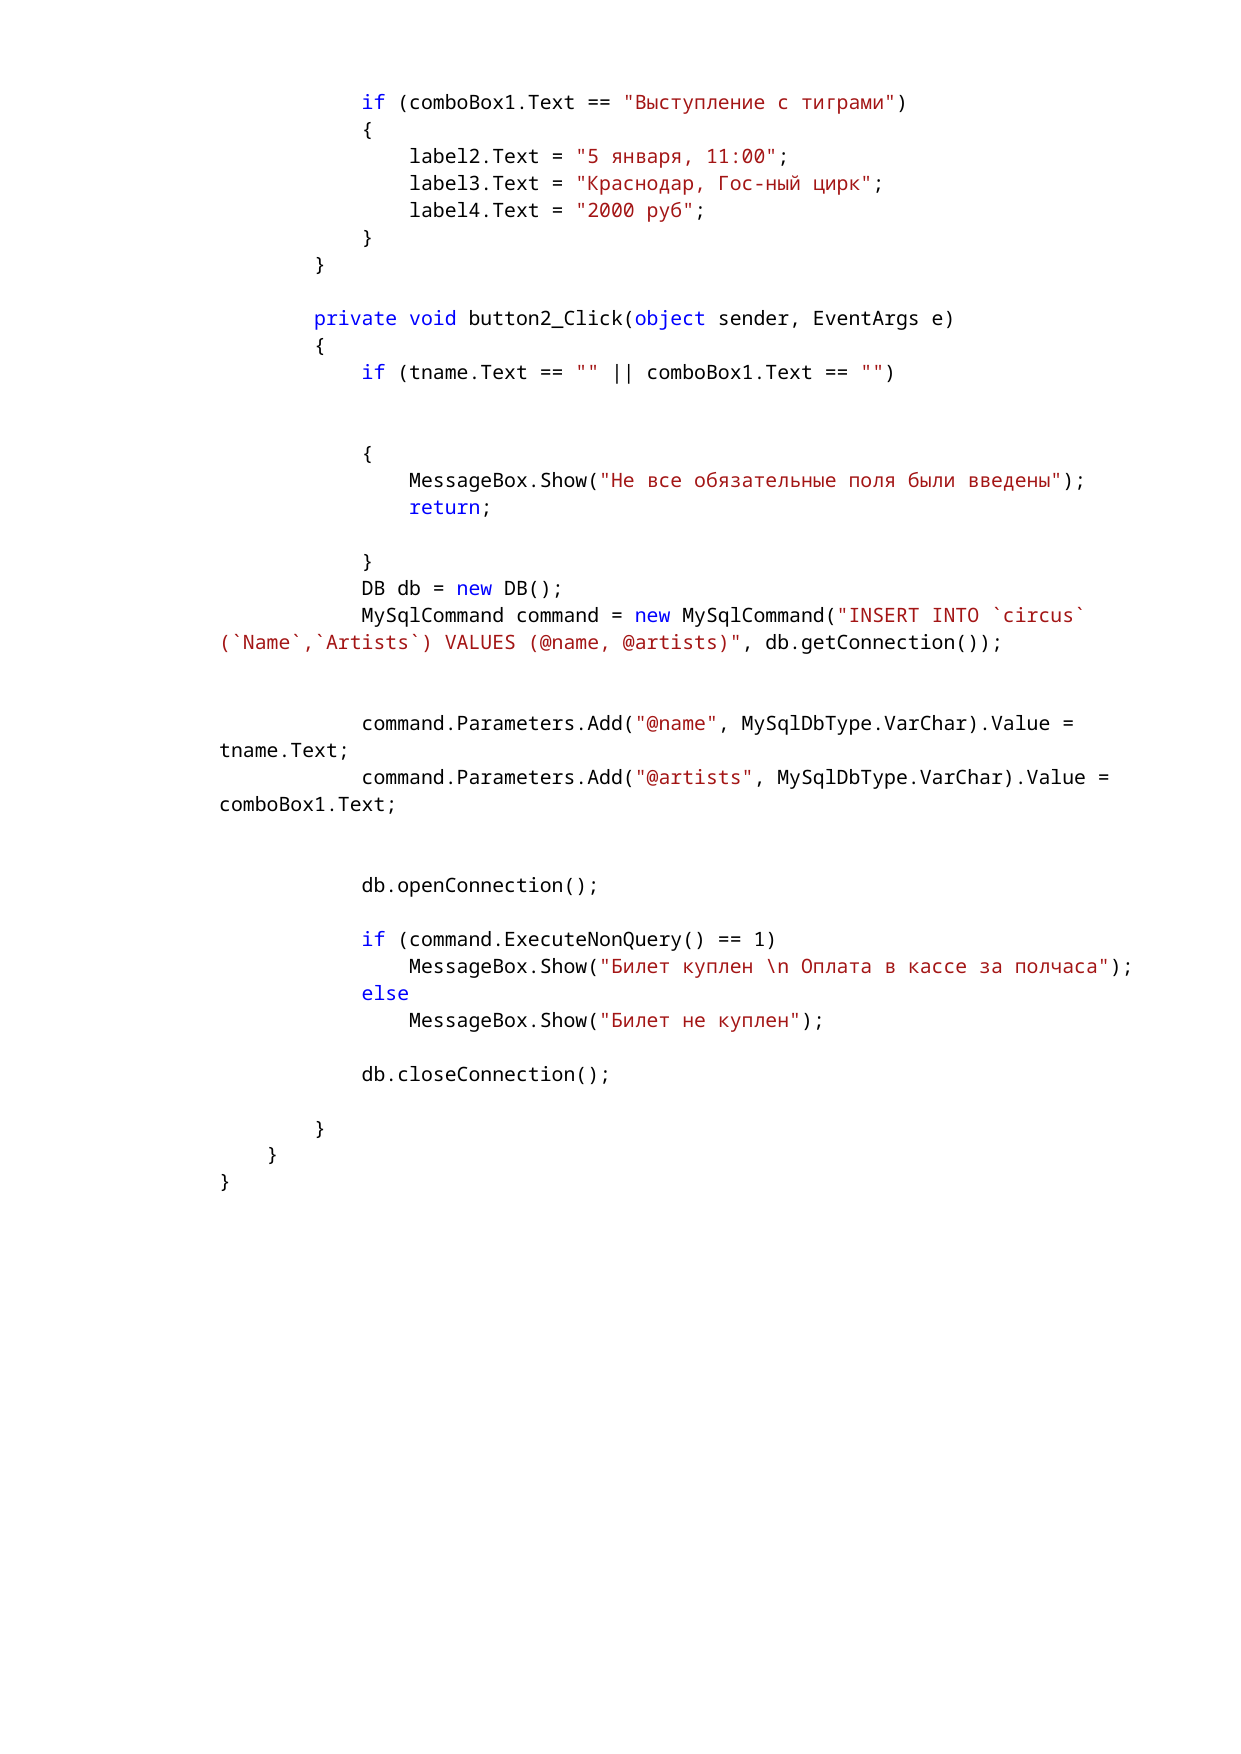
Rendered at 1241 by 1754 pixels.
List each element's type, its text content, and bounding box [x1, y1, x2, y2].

text if (comboBox1.Text == "Выступление с тиграми") [219, 88, 1157, 116]
text } [219, 1168, 1150, 1195]
text } [219, 1114, 1157, 1141]
text } [219, 1141, 1157, 1168]
text DB db = new DB(); [219, 574, 1157, 601]
text } [219, 250, 1157, 277]
text command.Parameters.Add("@artists", MySqlDbType.VarChar).Value = comboBox1.Text; [219, 763, 1157, 817]
text else [219, 979, 1157, 1006]
text MessageBox.Show("Билет не куплен"); [219, 1006, 1157, 1033]
text } [219, 223, 1157, 250]
text if (tname.Text == "" || comboBox1.Text == "") [219, 358, 1157, 385]
text label4.Text = "2000 руб"; [219, 196, 1157, 223]
text db.openConnection(); [219, 871, 1157, 898]
text if (command.ExecuteNonQuery() == 1) [219, 925, 1157, 952]
text label3.Text = "Краснодар, Гос-ный цирк"; [219, 169, 1157, 196]
text { [219, 439, 1157, 466]
text { [219, 331, 1157, 358]
text command.Parameters.Add("@name", MySqlDbType.VarChar).Value = tname.Text; [219, 709, 1157, 763]
text MySqlCommand command = new MySqlCommand("INSERT INTO `circus` (`Name`,`Artists`) VALUES (@name, @artists)", db.getConnection()); [219, 601, 1157, 655]
text MessageBox.Show("Билет куплен \n Оплата в кассе за полчаса"); [219, 952, 1157, 979]
text label2.Text = "5 января, 11:00"; [219, 142, 1157, 169]
text private void button2_Click(object sender, EventArgs e) [219, 304, 1157, 331]
text } [219, 547, 1157, 574]
text db.closeConnection(); [219, 1060, 1157, 1087]
text return; [219, 493, 1157, 520]
text MessageBox.Show("Не все обязательные поля были введены"); [219, 466, 1157, 493]
text { [219, 116, 1157, 142]
